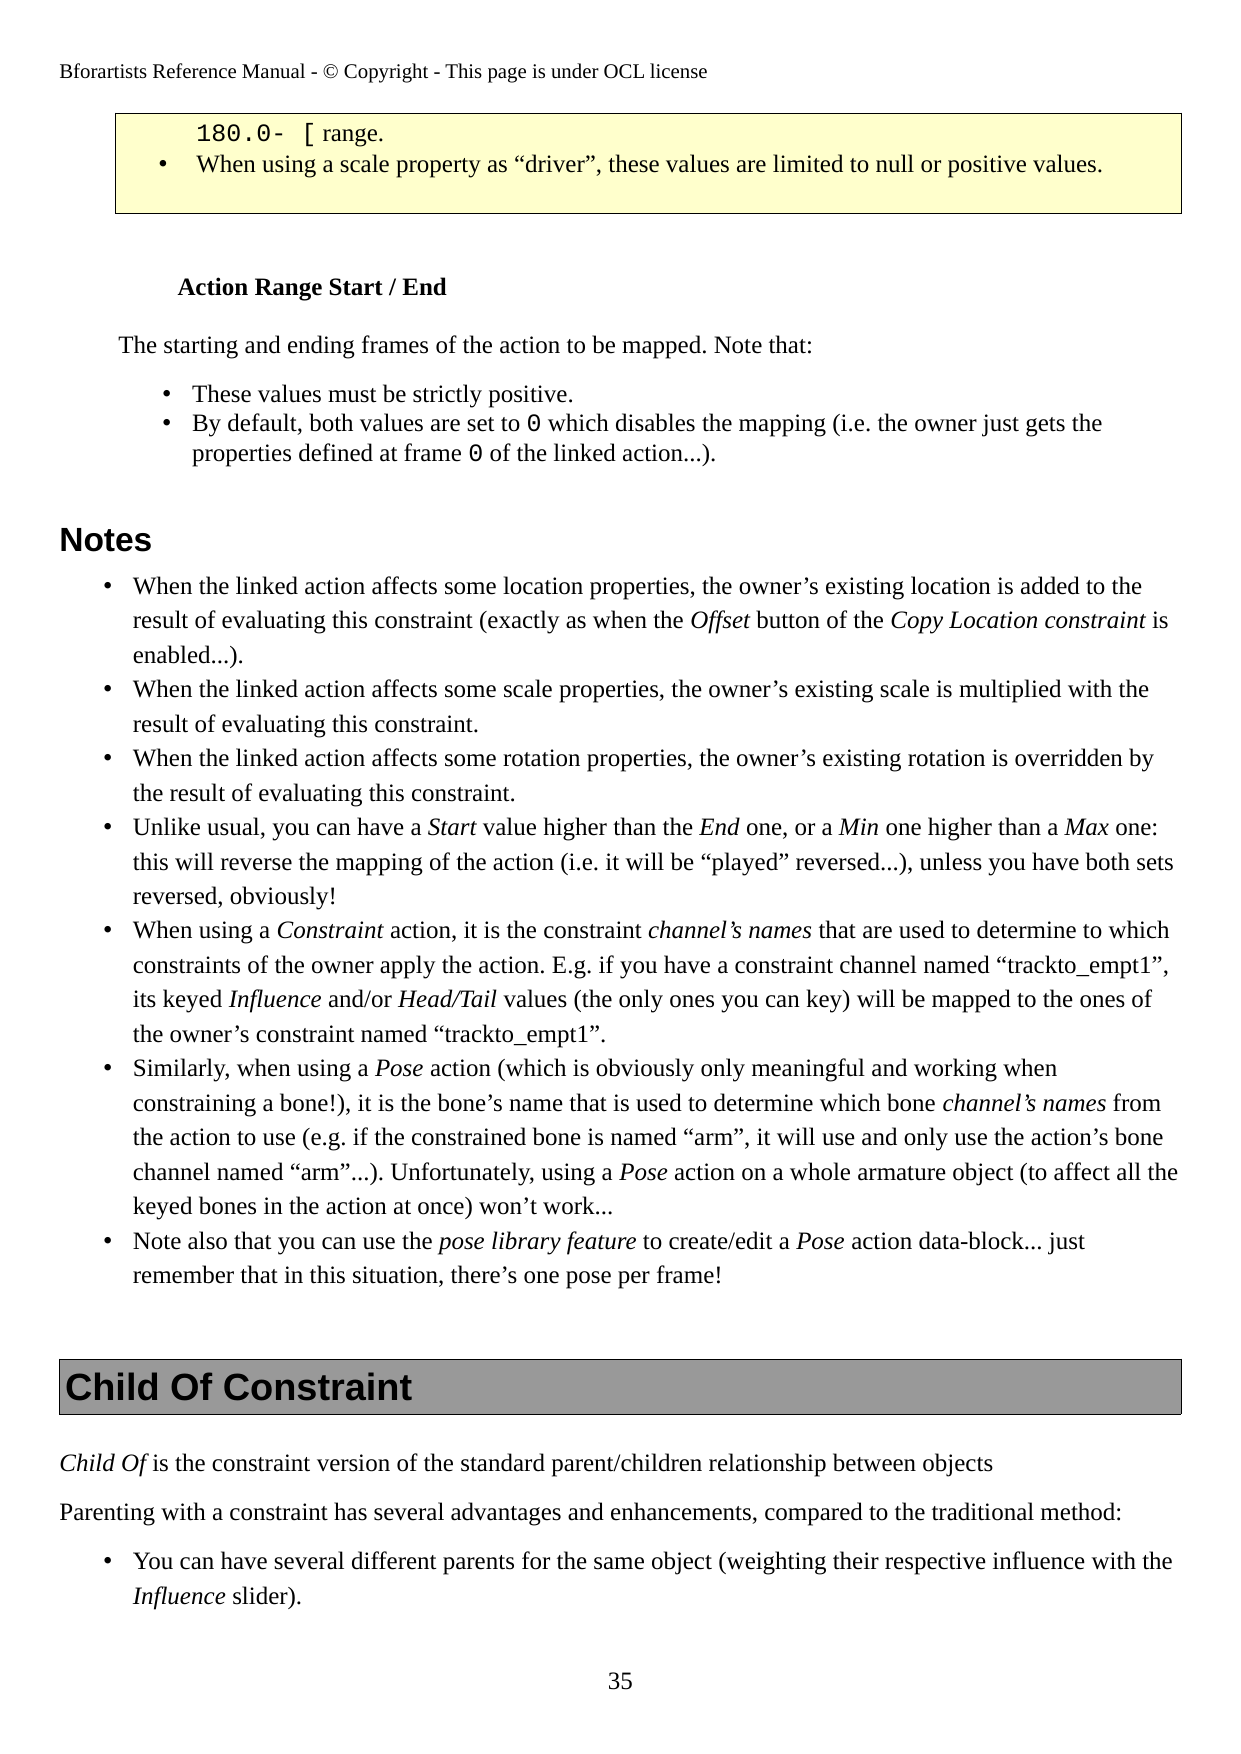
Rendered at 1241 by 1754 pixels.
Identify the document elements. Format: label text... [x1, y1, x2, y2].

subtitle Action Range Start / End [177, 272, 1122, 300]
list Similarly, when using a Pose action (which is obviously only meaningful and working when constraining a bone!), it is the bone’s name that is used to determine which bone channel’s names from the action to use (e.g. if the constrained bone is named “arm”, it will use and only use the action’s bone channel named “arm”...). Unfortunately, using a Pose action on a whole armature object (to affect all the keyed bones in the action at once) won’t work... [103, 1053, 1181, 1220]
text Parenting with a constraint has several advantages and enhancements, compared to the traditional method: [59, 1497, 1181, 1526]
list When the linked action affects some location properties, the owner’s existing location is added to the result of evaluating this constraint (exactly as when the Offset button of the Copy Location constraint is enabled...). [103, 571, 1181, 668]
list These values must be strictly positive. [162, 379, 1181, 408]
text Child Of is the constraint version of the standard parent/children relationship between objects [59, 1448, 1181, 1477]
subtitle Notes [59, 519, 1181, 558]
list Note also that you can use the pose library feature to create/edit a Pose action data-block... just remember that in this situation, there’s one pose per frame! [103, 1226, 1181, 1289]
list When using a Constraint action, it is the constraint channel’s names that are used to determine to which constraints of the owner apply the action. E.g. if you have a constraint channel named “trackto_empt1”, its keyed Influence and/or Head/Tail values (the only ones you can key) will be mapped to the ones of the owner’s constraint named “trackto_empt1”. [103, 916, 1181, 1048]
list By default, both values are set to 0 which disables the mapping (i.e. the owner just gets the properties defined at frame 0 of the linked action...). [162, 408, 1181, 469]
text The starting and ending frames of the action to be mapped. Note that: [118, 330, 1181, 358]
table_cell Unfortunately, here again we find the constraints limitations: When using a rotation property as “driver”, these values are “mapped back” to the [-180.0- , 180.0- [ range. When using a scale property as “driver”, these values are limited to null or positive values. [116, 114, 1181, 213]
list You can have several different parents for the same object (weighting their respective influence with the Influence slider). [103, 1546, 1181, 1609]
list When the linked action affects some scale properties, the owner’s existing scale is multiplied with the result of evaluating this constraint. [103, 674, 1181, 737]
table_header Child Of Constraint [60, 1360, 1181, 1414]
list Unlike usual, you can have a Start value higher than the End one, or a Min one higher than a Max one: this will reverse the mapping of the action (i.e. it will be “played” reversed...), unless you have both sets reversed, obviously! [103, 812, 1181, 910]
list When the linked action affects some rotation properties, the owner’s existing rotation is overridden by the result of evaluating this constraint. [103, 743, 1181, 806]
